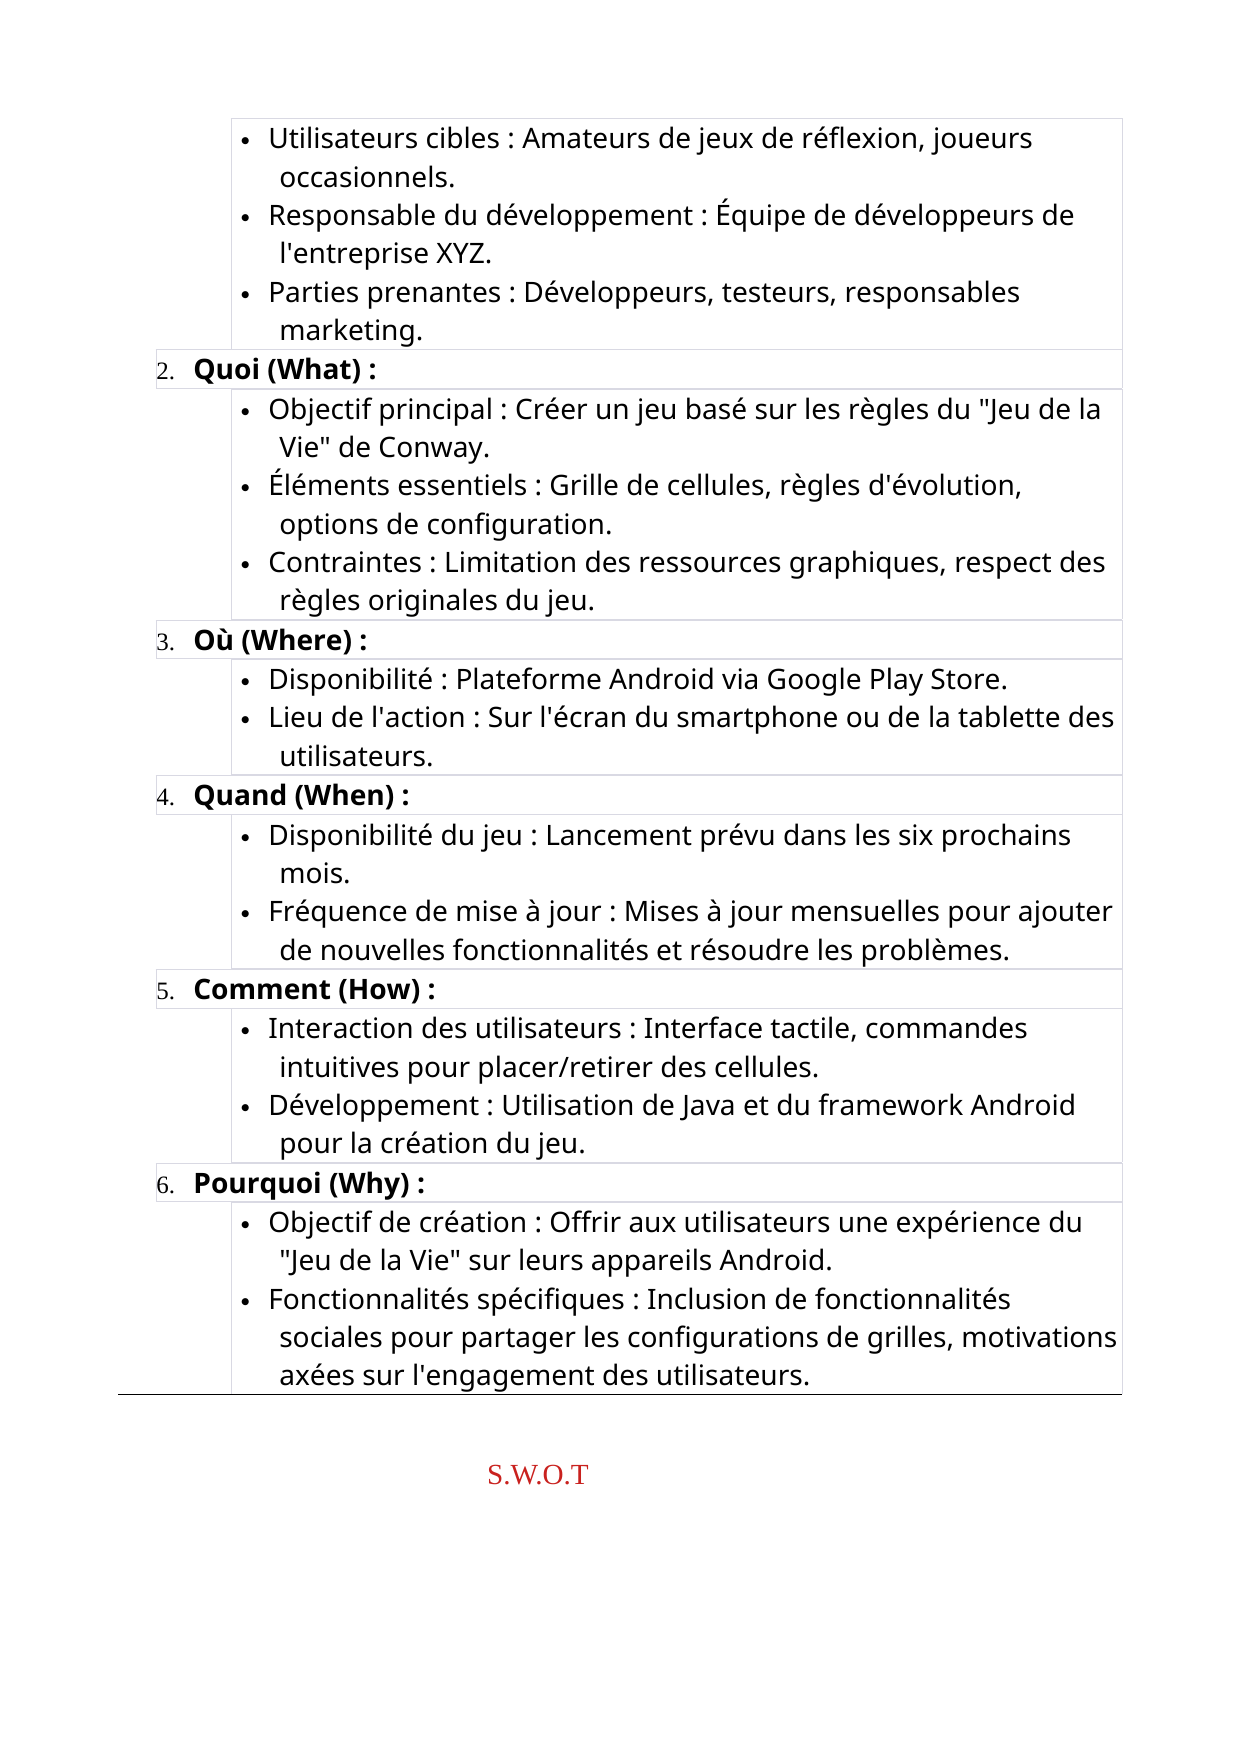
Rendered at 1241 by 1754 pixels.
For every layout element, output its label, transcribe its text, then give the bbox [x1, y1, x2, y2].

list Éléments essentiels : Grille de cellules, règles d'évolution, options de configuration. [232, 465, 1122, 542]
list Où (Where) : [157, 621, 1122, 658]
list Contraintes : Limitation des ressources graphiques, respect des règles originales du jeu. [232, 542, 1122, 619]
list Fonctionnalités spécifiques : Inclusion de fonctionnalités sociales pour partager les configurations de grilles, motivations axées sur l'engagement des utilisateurs. [232, 1278, 1122, 1394]
list Lieu de l'action : Sur l'écran du smartphone ou de la tablette des utilisateurs. [232, 697, 1122, 774]
list Disponibilité du jeu : Lancement prévu dans les six prochains mois. [232, 815, 1122, 891]
list Comment (How) : [157, 970, 1122, 1008]
list Fréquence de mise à jour : Mises à jour mensuelles pour ajouter de nouvelles fonctionnalités et résoudre les problèmes. [232, 891, 1122, 968]
list Quand (When) : [157, 776, 1122, 814]
list Disponibilité : Plateforme Android via Google Play Store. [232, 660, 1122, 697]
list Objectif principal : Créer un jeu basé sur les règles du "Jeu de la Vie" de Conway. [232, 390, 1122, 465]
list Utilisateurs cibles : Amateurs de jeux de réflexion, joueurs occasionnels. [232, 119, 1122, 195]
list Parties prenantes : Développeurs, testeurs, responsables marketing. [232, 271, 1122, 349]
list Interaction des utilisateurs : Interface tactile, commandes intuitives pour placer/retirer des cellules. [232, 1009, 1122, 1085]
list Responsable du développement : Équipe de développeurs de l'entreprise XYZ. [232, 195, 1122, 271]
text S.W.O.T [118, 1457, 1122, 1490]
list Objectif de création : Offrir aux utilisateurs une expérience du "Jeu de la Vie" sur leurs appareils Android. [232, 1203, 1122, 1278]
list Pourquoi (Why) : [157, 1164, 1122, 1201]
list Développement : Utilisation de Java et du framework Android pour la création du jeu. [232, 1085, 1122, 1162]
list Quoi (What) : [157, 350, 1122, 388]
